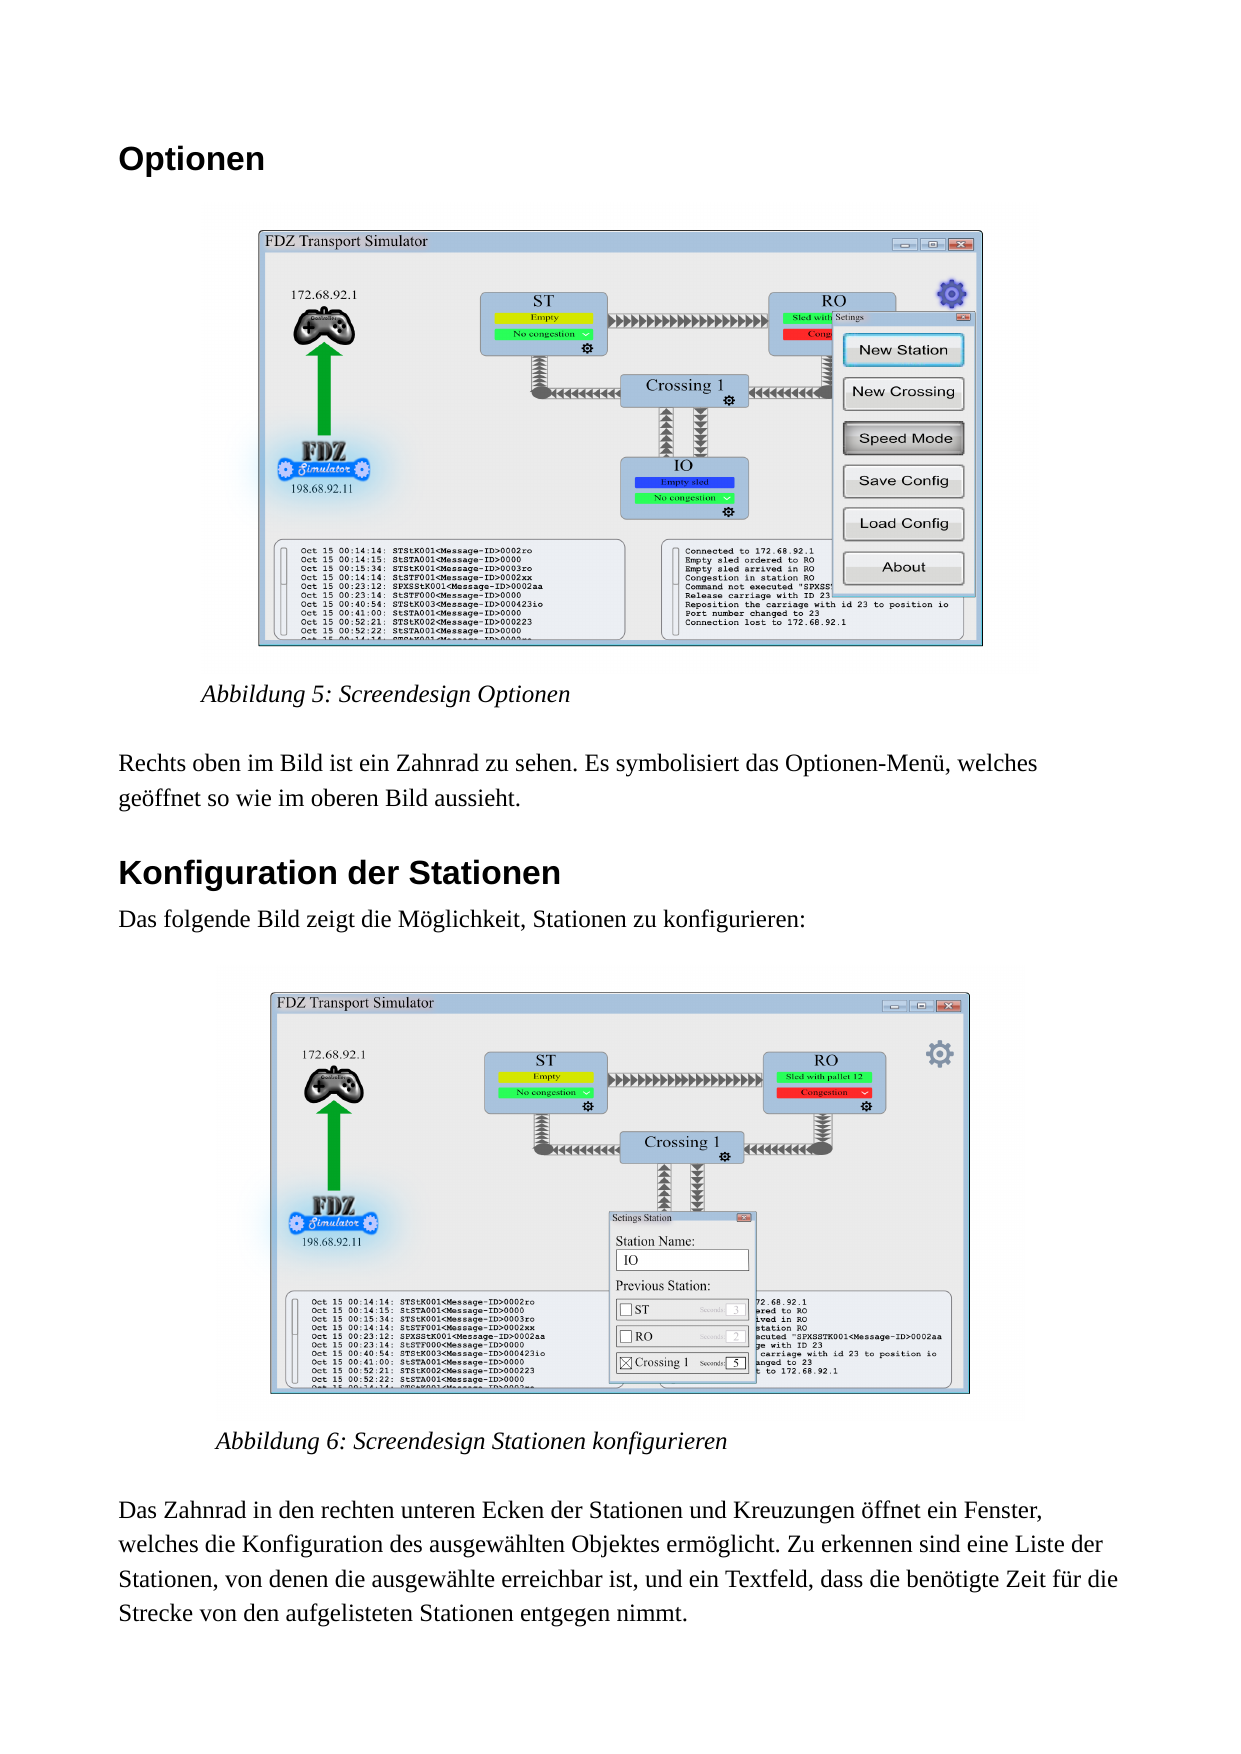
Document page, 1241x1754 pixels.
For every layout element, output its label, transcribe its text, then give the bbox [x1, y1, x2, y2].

subtitle Optionen [118, 139, 1122, 178]
text Das Zahnrad in den rechten unteren Ecken der Stationen und Kreuzungen öffnet ein Fenster, welches die Konfiguration des ausgewählten Objektes ermöglicht. Zu erkennen sind eine Liste der Stationen, von denen die ausgewählte erreichbar ist, und ein Textfeld, dass die benötigte Zeit für die Strecke von den aufgelisteten Stationen entgegen nimmt. [118, 1495, 1122, 1627]
subtitle Konfiguration der Stationen [118, 853, 1122, 891]
text Das folgende Bild zeigt die Möglichkeit, Stationen zu konfigurieren: [118, 904, 1122, 932]
text Abbildung 6: Screendesign Stationen konfigurieren [216, 1421, 1024, 1454]
text Abbildung 5: Screendesign Optionen [201, 674, 1039, 708]
text Rechts oben im Bild ist ein Zahnrad zu sehen. Es symbolisiert das Optionen-Menü, welches geöffnet so wie im oberen Bild aussieht. [118, 748, 1122, 811]
picture [201, 202, 1039, 674]
picture [215, 965, 1025, 1421]
